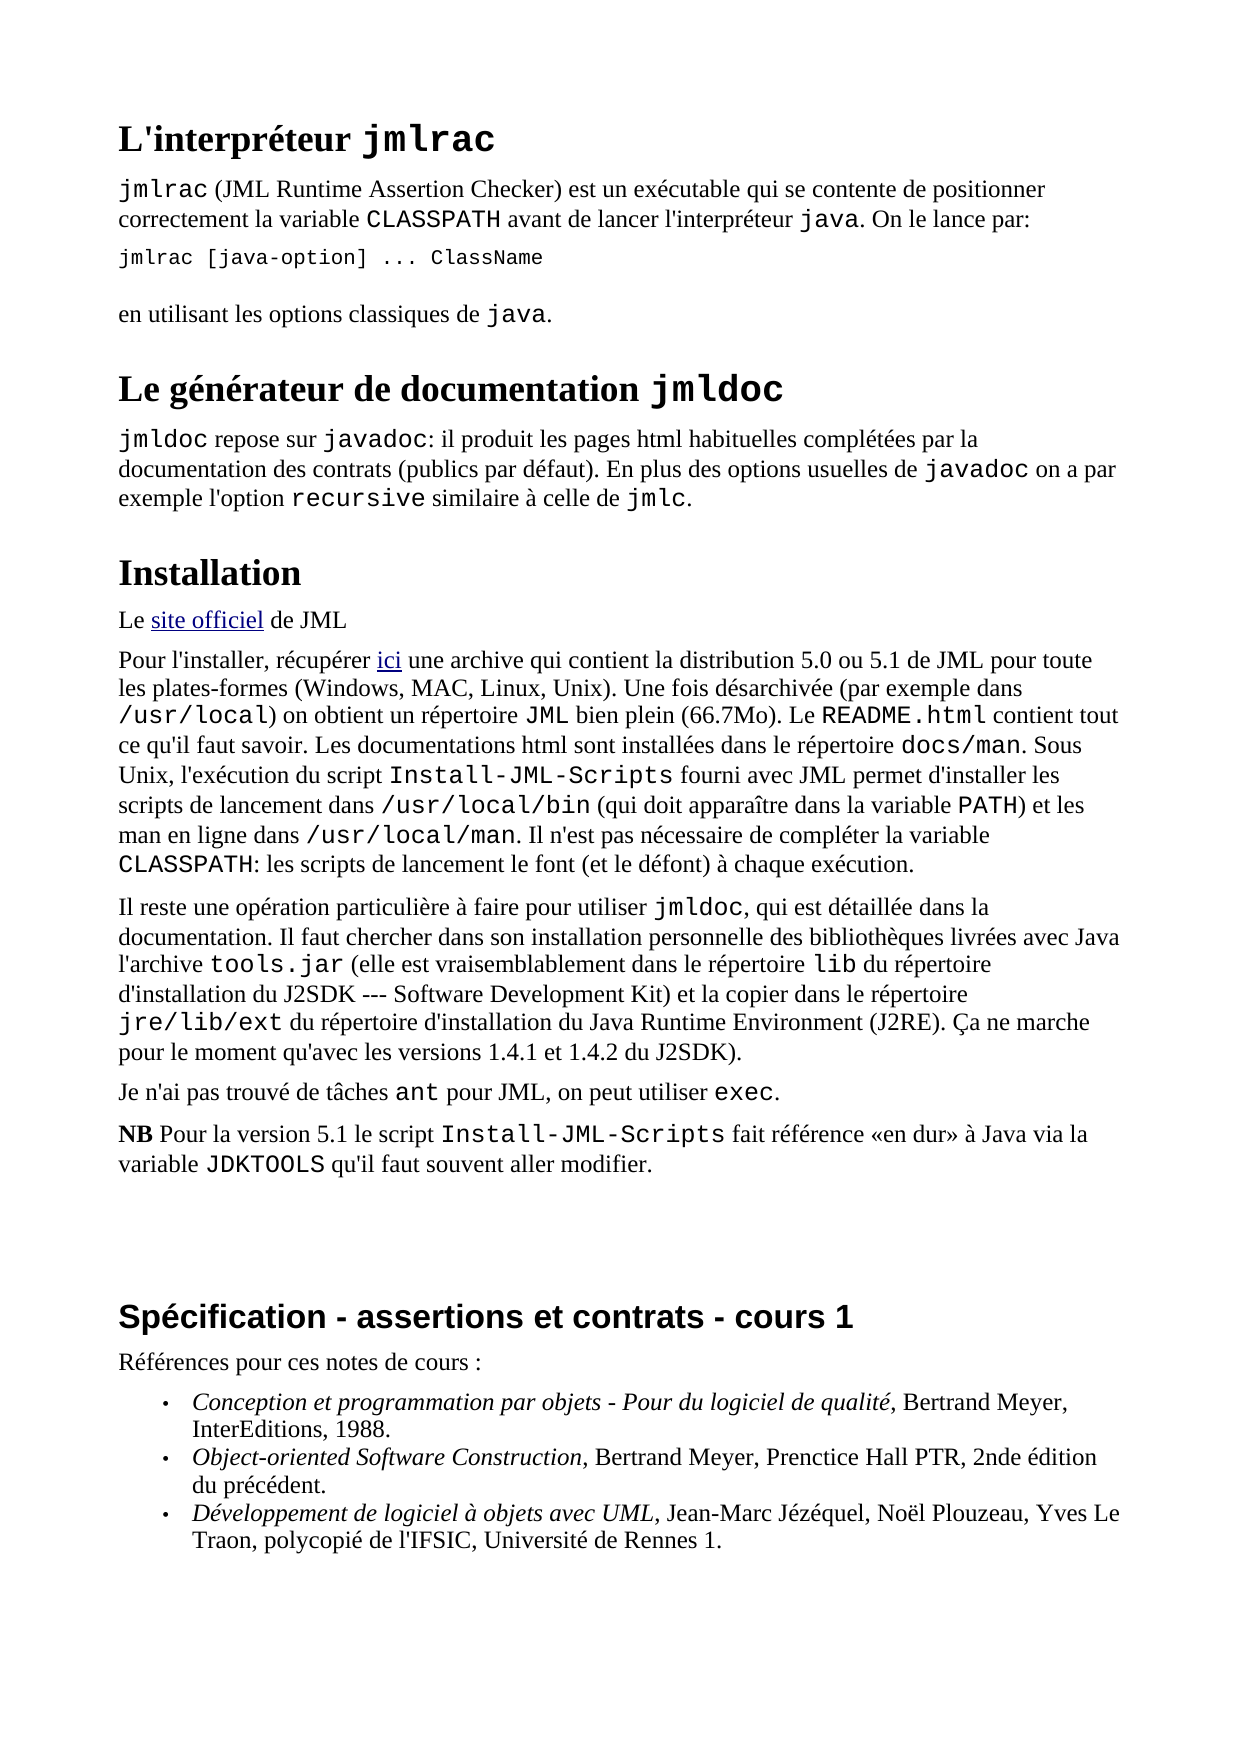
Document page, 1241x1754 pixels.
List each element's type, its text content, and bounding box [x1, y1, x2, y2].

text Je n'ai pas trouvé de tâches ant pour JML, on peut utiliser exec. [118, 1078, 1122, 1108]
subtitle Spécification - assertions et contrats - cours 1 [118, 1298, 1122, 1335]
text en utilisant les options classiques de java. [118, 301, 1122, 330]
list Conception et programmation par objets - Pour du logiciel de qualité, Bertrand Meyer, InterEditions, 1988. [162, 1388, 1122, 1443]
list Object-oriented Software Construction, Bertrand Meyer, Prenctice Hall PTR, 2nde édition du précédent. [162, 1443, 1122, 1499]
text jmldoc repose sur javadoc: il produit les pages html habituelles complétées par la documentation des contrats (publics par défaut). En plus des options usuelles de javadoc on a par exemple l'option recursive similaire à celle de jmlc. [118, 425, 1122, 514]
text Références pour ces notes de cours : [118, 1348, 1122, 1375]
text jmlrac (JML Runtime Assertion Checker) est un exécutable qui se contente de positionner correctement la variable CLASSPATH avant de lancer l'interpréteur java. On le lance par: [118, 175, 1122, 235]
subtitle Le générateur de documentation jmldoc [118, 368, 1122, 412]
text jmlrac [java-option] ... ClassName [118, 247, 1122, 271]
text Pour l'installer, récupérer ici une archive qui contient la distribution 5.0 ou 5.1 de JML pour toute les plates-formes (Windows, MAC, Linux, Unix). Une fois désarchivée (par exemple dans /usr/local) on obtient un répertoire JML bien plein (66.7Mo). Le README.html contient tout ce qu'il faut savoir. Les documentations html sont installées dans le répertoire docs/man. Sous Unix, l'exécution du script Install-JML-Scripts fourni avec JML permet d'installer les scripts de lancement dans /usr/local/bin (qui doit apparaître dans la variable PATH) et les man en ligne dans /usr/local/man. Il n'est pas nécessaire de compléter la variable CLASSPATH: les scripts de lancement le font (et le défont) à chaque exécution. [118, 646, 1122, 880]
text Il reste une opération particulière à faire pour utiliser jmldoc, qui est détaillée dans la documentation. Il faut chercher dans son installation personnelle des bibliothèques livrées avec Java l'archive tools.jar (elle est vraisemblablement dans le répertoire lib du répertoire d'installation du J2SDK --- Software Development Kit) et la copier dans le répertoire jre/lib/ext du répertoire d'installation du Java Runtime Environment (J2RE). Ça ne marche pour le moment qu'avec les versions 1.4.1 et 1.4.2 du J2SDK). [118, 893, 1122, 1065]
text Le site officiel de JML [118, 606, 1122, 634]
list Développement de logiciel à objets avec UML, Jean-Marc Jézéquel, Noël Plouzeau, Yves Le Traon, polycopié de l'IFSIC, Université de Rennes 1. [162, 1499, 1122, 1554]
subtitle L'interpréteur jmlrac [118, 118, 1122, 163]
subtitle Installation [118, 552, 1122, 593]
text NB Pour la version 5.1 le script Install-JML-Scripts fait référence «en dur» à Java via la variable JDKTOOLS qu'il faut souvent aller modifier. [118, 1120, 1122, 1180]
